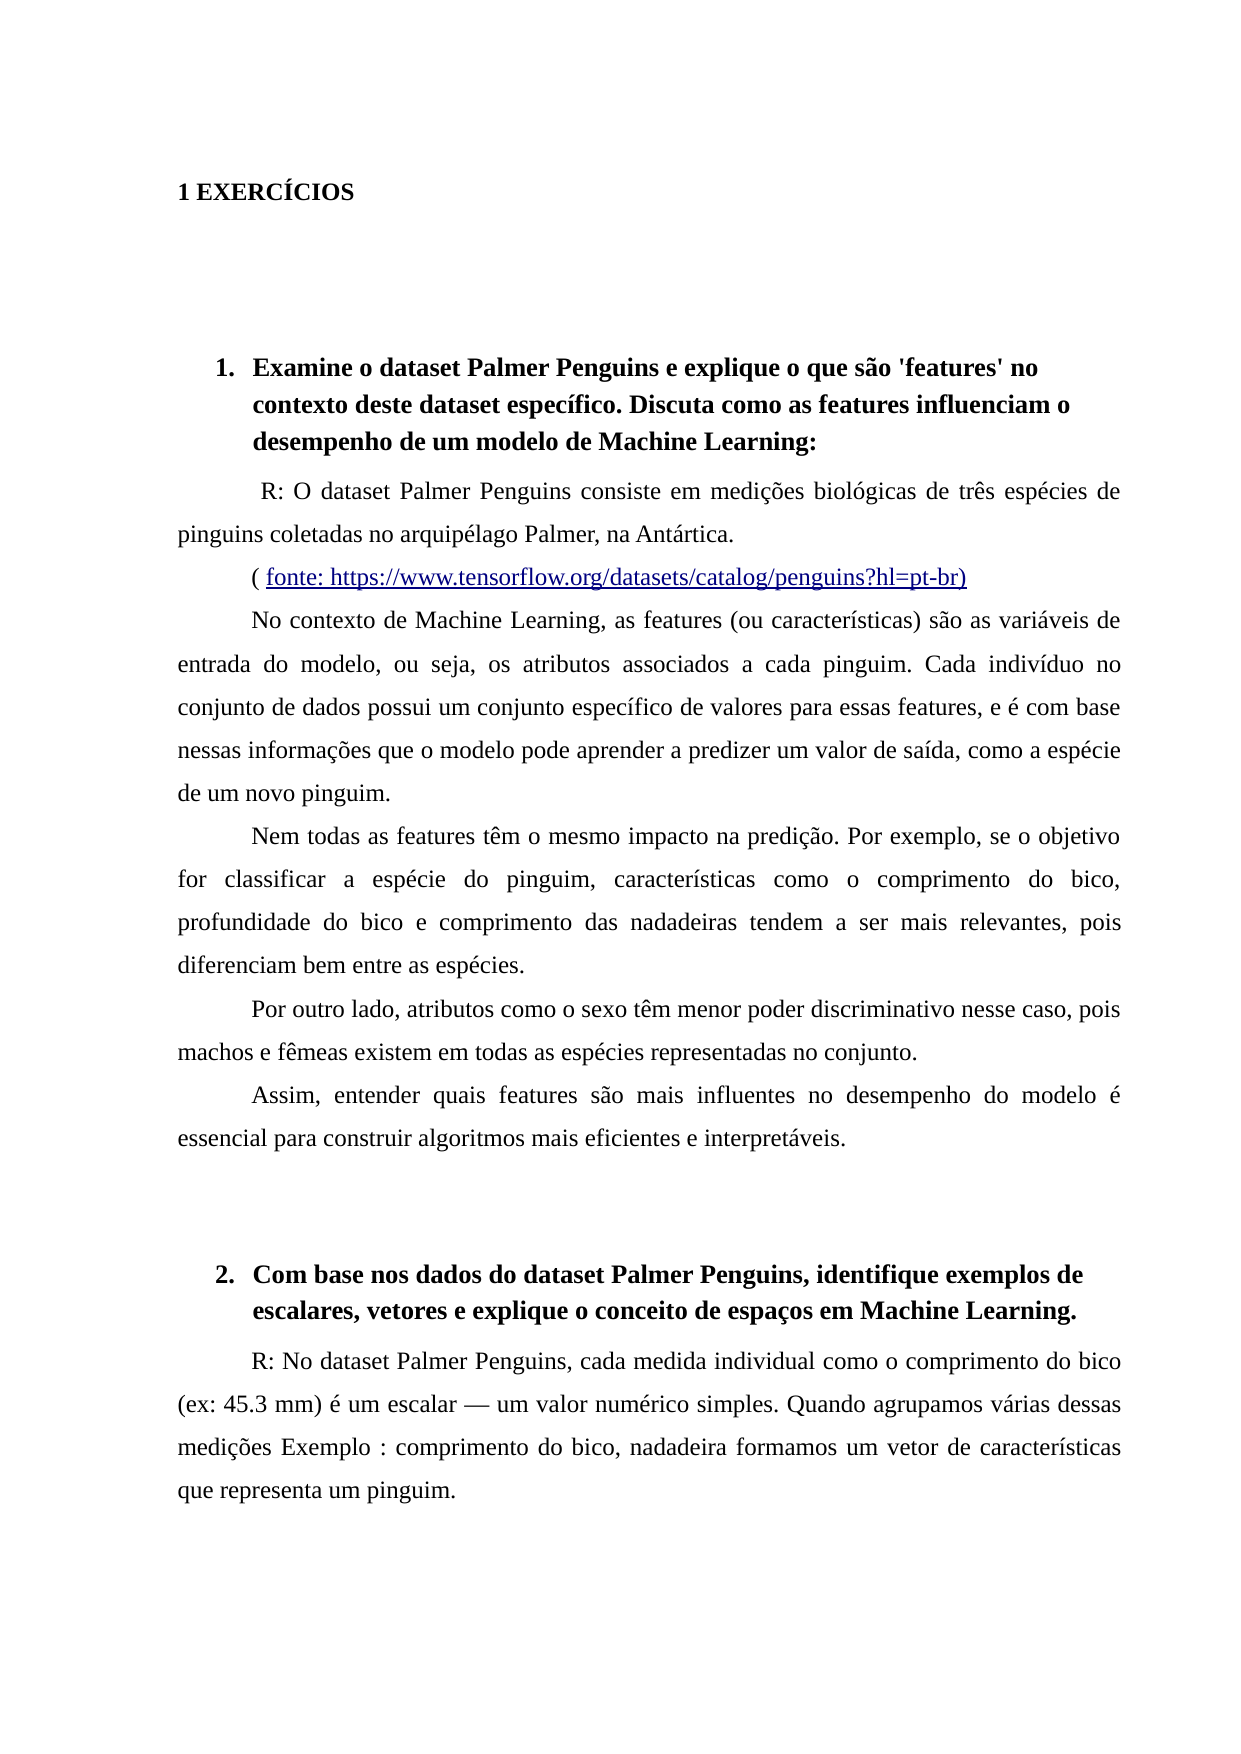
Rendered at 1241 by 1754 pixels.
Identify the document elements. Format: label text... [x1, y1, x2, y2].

subtitle Exercícios [177, 177, 1122, 206]
text Por outro lado, atributos como o sexo têm menor poder discriminativo nesse caso, pois machos e fêmeas existem em todas as espécies representadas no conjunto. [177, 994, 1122, 1066]
list Com base nos dados do dataset Palmer Penguins, identifique exemplos de escalares, vetores e explique o conceito de espaços em Machine Learning. [215, 1258, 1122, 1326]
text No contexto de Machine Learning, as features (ou características) são as variáveis de entrada do modelo, ou seja, os atributos associados a cada pinguim. Cada indivíduo no conjunto de dados possui um conjunto específico de valores para essas features, e é com base nessas informações que o modelo pode aprender a predizer um valor de saída, como a espécie de um novo pinguim. [177, 606, 1122, 807]
text Assim, entender quais features são mais influentes no desempenho do modelo é essencial para construir algoritmos mais eficientes e interpretáveis. [177, 1080, 1122, 1152]
list Examine o dataset Palmer Penguins e explique o que são 'features' no contexto deste dataset específico. Discuta como as features influenciam o desempenho de um modelo de Machine Learning: [215, 352, 1122, 456]
text R: No dataset Palmer Penguins, cada medida individual como o comprimento do bico (ex: 45.3 mm) é um escalar — um valor numérico simples. Quando agrupamos várias dessas medições Exemplo : comprimento do bico, nadadeira formamos um vetor de características que representa um pinguim. [177, 1346, 1122, 1504]
text Nem todas as features têm o mesmo impacto na predição. Por exemplo, se o objetivo for classificar a espécie do pinguim, características como o comprimento do bico, profundidade do bico e comprimento das nadadeiras tendem a ser mais relevantes, pois diferenciam bem entre as espécies. [177, 821, 1122, 979]
text ( fonte: https://www.tensorflow.org/datasets/catalog/penguins?hl=pt-br) [177, 562, 1122, 591]
text R: O dataset Palmer Penguins consiste em medições biológicas de três espécies de pinguins coletadas no arquipélago Palmer, na Antártica. [177, 476, 1122, 548]
